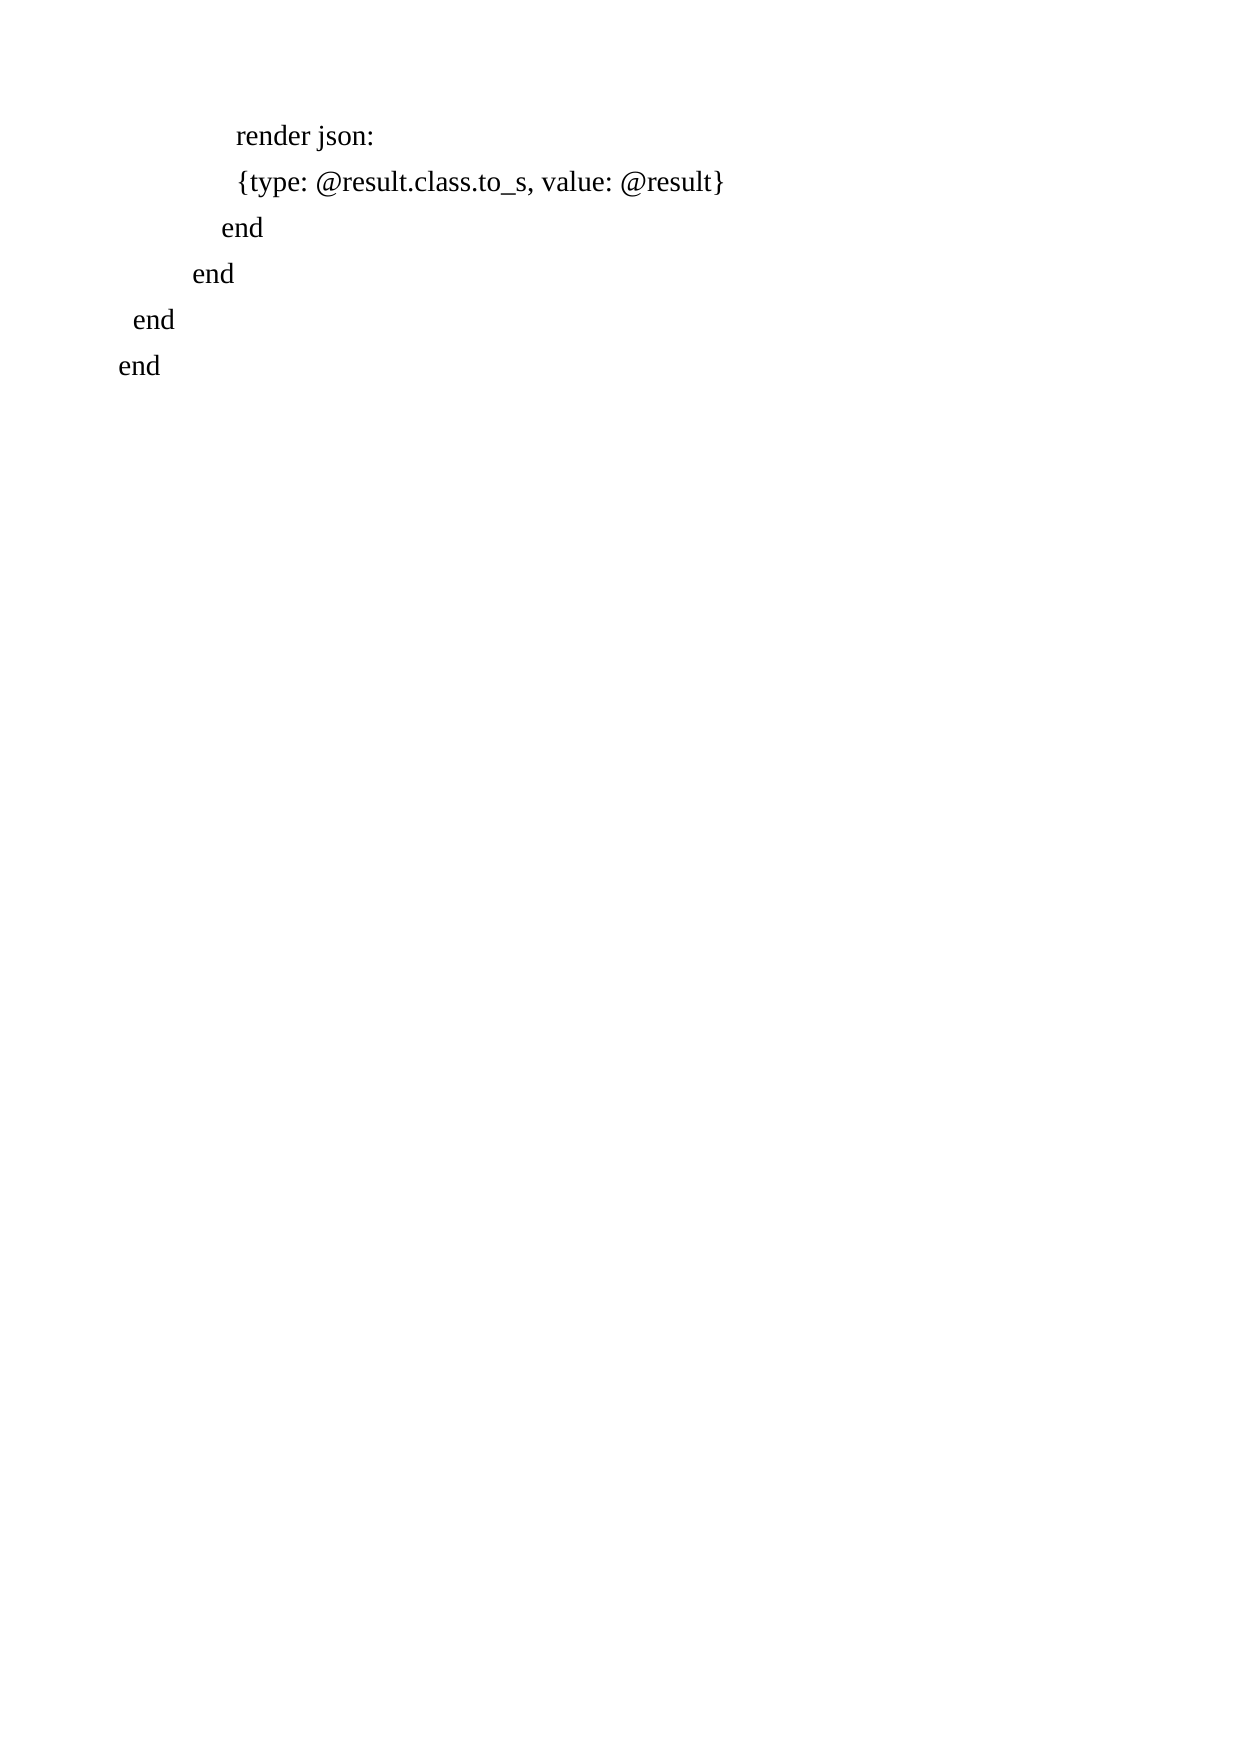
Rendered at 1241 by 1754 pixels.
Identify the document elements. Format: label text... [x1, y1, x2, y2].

text end [118, 302, 1122, 336]
text end [118, 348, 1122, 382]
text end [118, 256, 1122, 290]
text {type: @result.class.to_s, value: @result} [118, 164, 1122, 198]
text render json: [118, 118, 1122, 152]
text end [118, 210, 1122, 244]
